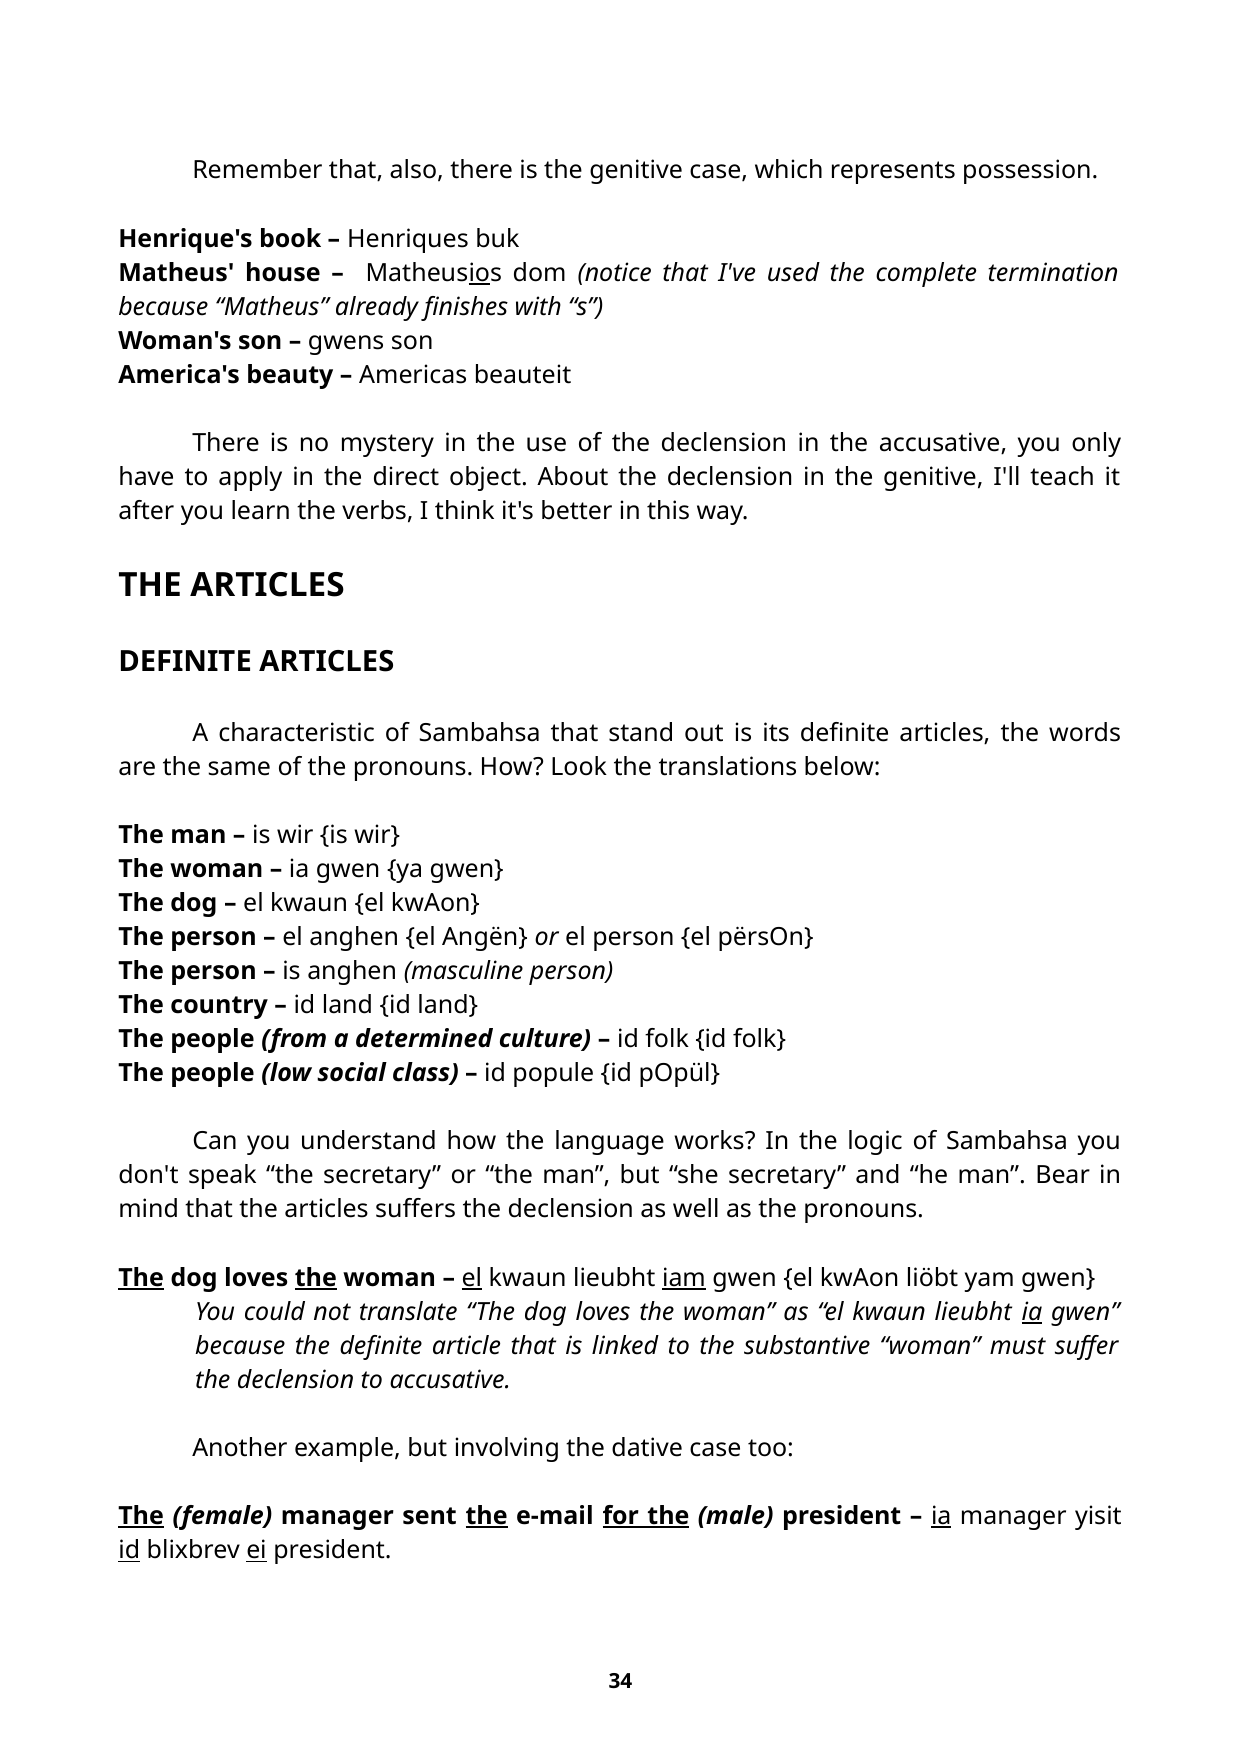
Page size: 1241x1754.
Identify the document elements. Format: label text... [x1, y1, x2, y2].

text The man – is wir {is wir} [118, 816, 1122, 850]
text The dog – el kwaun {el kwAon} [118, 884, 1122, 918]
text The person – is anghen (masculine person) [118, 953, 1122, 987]
text The people (low social class) – id popule {id pOpül} [118, 1055, 1122, 1089]
text America's beauty – Americas beauteit [118, 357, 1122, 391]
text The dog loves the woman – el kwaun lieubht iam gwen {el kwAon liöbt yam gwen} [118, 1259, 1122, 1293]
text Another example, but involving the dative case too: [118, 1429, 1122, 1463]
text The person – el anghen {el Angën} or el person {el përsOn} [118, 918, 1122, 953]
text The country – id land {id land} [118, 987, 1122, 1021]
text Matheus' house – Matheusios dom (notice that I've used the complete termination because “Matheus” already finishes with “s”) [118, 254, 1122, 322]
text Woman's son – gwens son [118, 322, 1122, 357]
text The people (from a determined culture) – id folk {id folk} [118, 1021, 1122, 1055]
text The (female) manager sent the e-mail for the (male) president – ia manager yisit id blixbrev ei president. [118, 1498, 1122, 1566]
text Henrique's book – Henriques buk [118, 220, 1122, 254]
text There is no mystery in the use of the declension in the accusative, you only have to apply in the direct object. About the declension in the genitive, I'll teach it after you learn the verbs, I think it's better in this way. [118, 425, 1122, 527]
text You could not translate “The dog loves the woman” as “el kwaun lieubht ia gwen” because the definite article that is linked to the substantive “woman” must suffer the declension to accusative. [195, 1293, 1122, 1395]
text Remember that, also, there is the genitive case, which represents possession. [118, 152, 1122, 186]
subtitle DEFINITE ARTICLES [118, 640, 1122, 680]
text A characteristic of Sambahsa that stand out is its definite articles, the words are the same of the pronouns. How? Look the translations below: [118, 714, 1122, 782]
text Can you understand how the language works? In the logic of Sambahsa you don't speak “the secretary” or “the man”, but “she secretary” and “he man”. Bear in mind that the articles suffers the declension as well as the pronouns. [118, 1123, 1122, 1225]
text The woman – ia gwen {ya gwen} [118, 850, 1122, 884]
subtitle THE ARTICLES [118, 561, 1122, 606]
